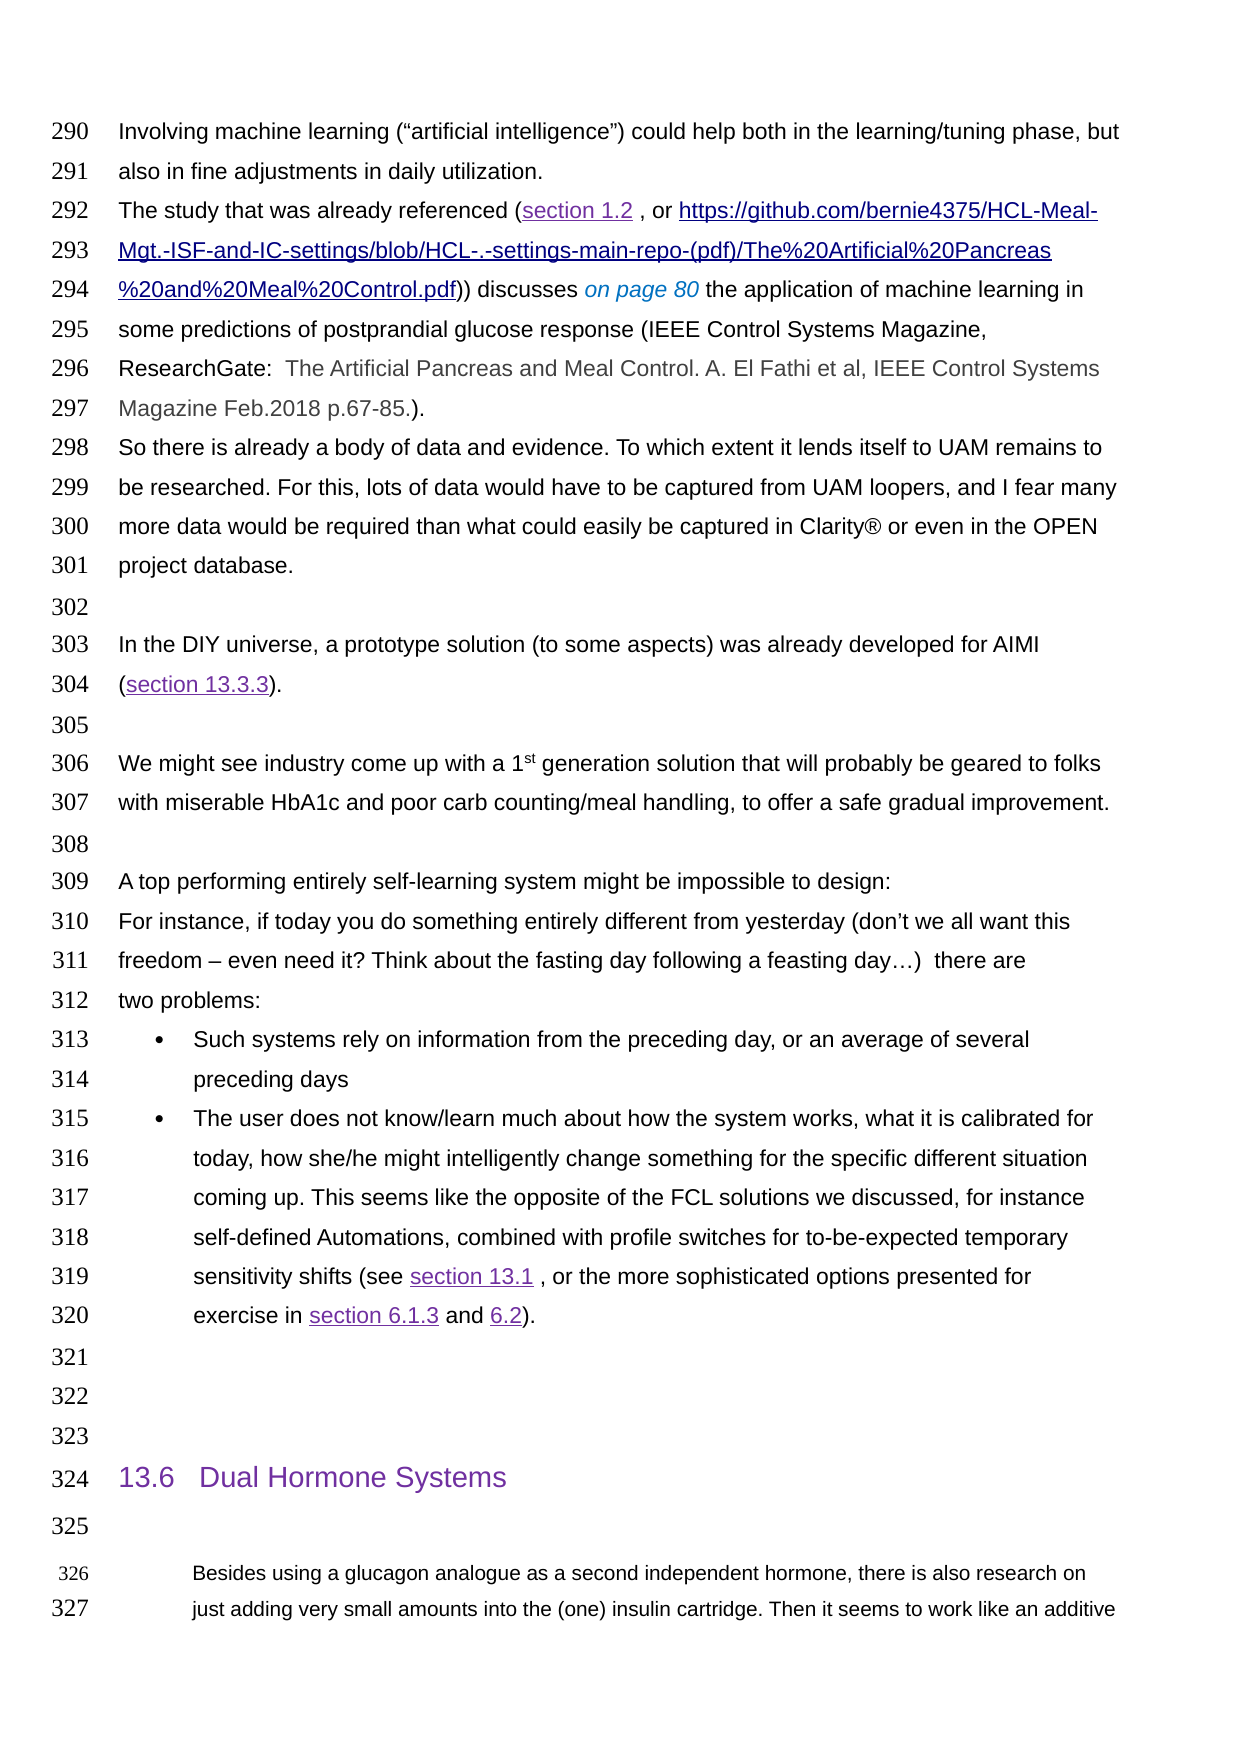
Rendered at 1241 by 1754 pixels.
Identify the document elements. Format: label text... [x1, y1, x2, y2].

text We might see industry come up with a 1st generation solution that will probably be geared to folks with miserable HbA1c and poor carb counting/meal handling, to offer a safe gradual improvement. [118, 750, 1122, 816]
text So there is already a body of data and evidence. To which extent it lends itself to UAM remains to be researched. For this, lots of data would have to be captured from UAM loopers, and I fear many more data would be required than what could easily be captured in Clarity® or even in the OPEN project database. [118, 434, 1122, 579]
text The study that was already referenced (section 1.2 , or https://github.com/bernie4375/HCL-Meal-Mgt.-ISF-and-IC-settings/blob/HCL-.-settings-main-repo-(pdf)/The%20Artificial%20Pancreas%20and%20Meal%20Control.pdf)) discusses on page 80 the application of machine learning in some predictions of postprandial glucose response (IEEE Control Systems Magazine, ResearchGate: The Artificial Pancreas and Meal Control. A. El Fathi et al, IEEE Control Systems Magazine Feb.2018 p.67-85.). [118, 197, 1122, 421]
text Involving machine learning (“artificial intelligence”) could help both in the learning/tuning phase, but also in fine adjustments in daily utilization. [118, 118, 1122, 184]
text 13.6 Dual Hormone Systems [118, 1460, 1122, 1494]
list Such systems rely on information from the preceding day, or an average of several preceding days [156, 1026, 1122, 1092]
text For instance, if today you do something entirely different from yesterday (don’t we all want this freedom – even need it? Think about the fasting day following a feasting day…) there are [118, 908, 1122, 973]
list The user does not know/learn much about how the system works, what it is calibrated for today, how she/he might intelligently change something for the specific different situation coming up. This seems like the opposite of the FCL solutions we discussed, for instance self-defined Automations, combined with profile switches for to-be-expected temporary sensitivity shifts (see section 13.1 , or the more sophisticated options presented for exercise in section 6.1.3 and 6.2). [156, 1105, 1122, 1329]
text two problems: [118, 987, 1122, 1013]
text In the DIY universe, a prototype solution (to some aspects) was already developed for AIMI (section 13.3.3). [118, 631, 1122, 697]
text A top performing entirely self-learning system might be impossible to design: [118, 868, 1122, 894]
text Besides using a glucagon analogue as a second independent hormone, there is also research on just adding very small amounts into the (one) insulin cartridge. Then it seems to work like an additive [192, 1561, 1122, 1621]
